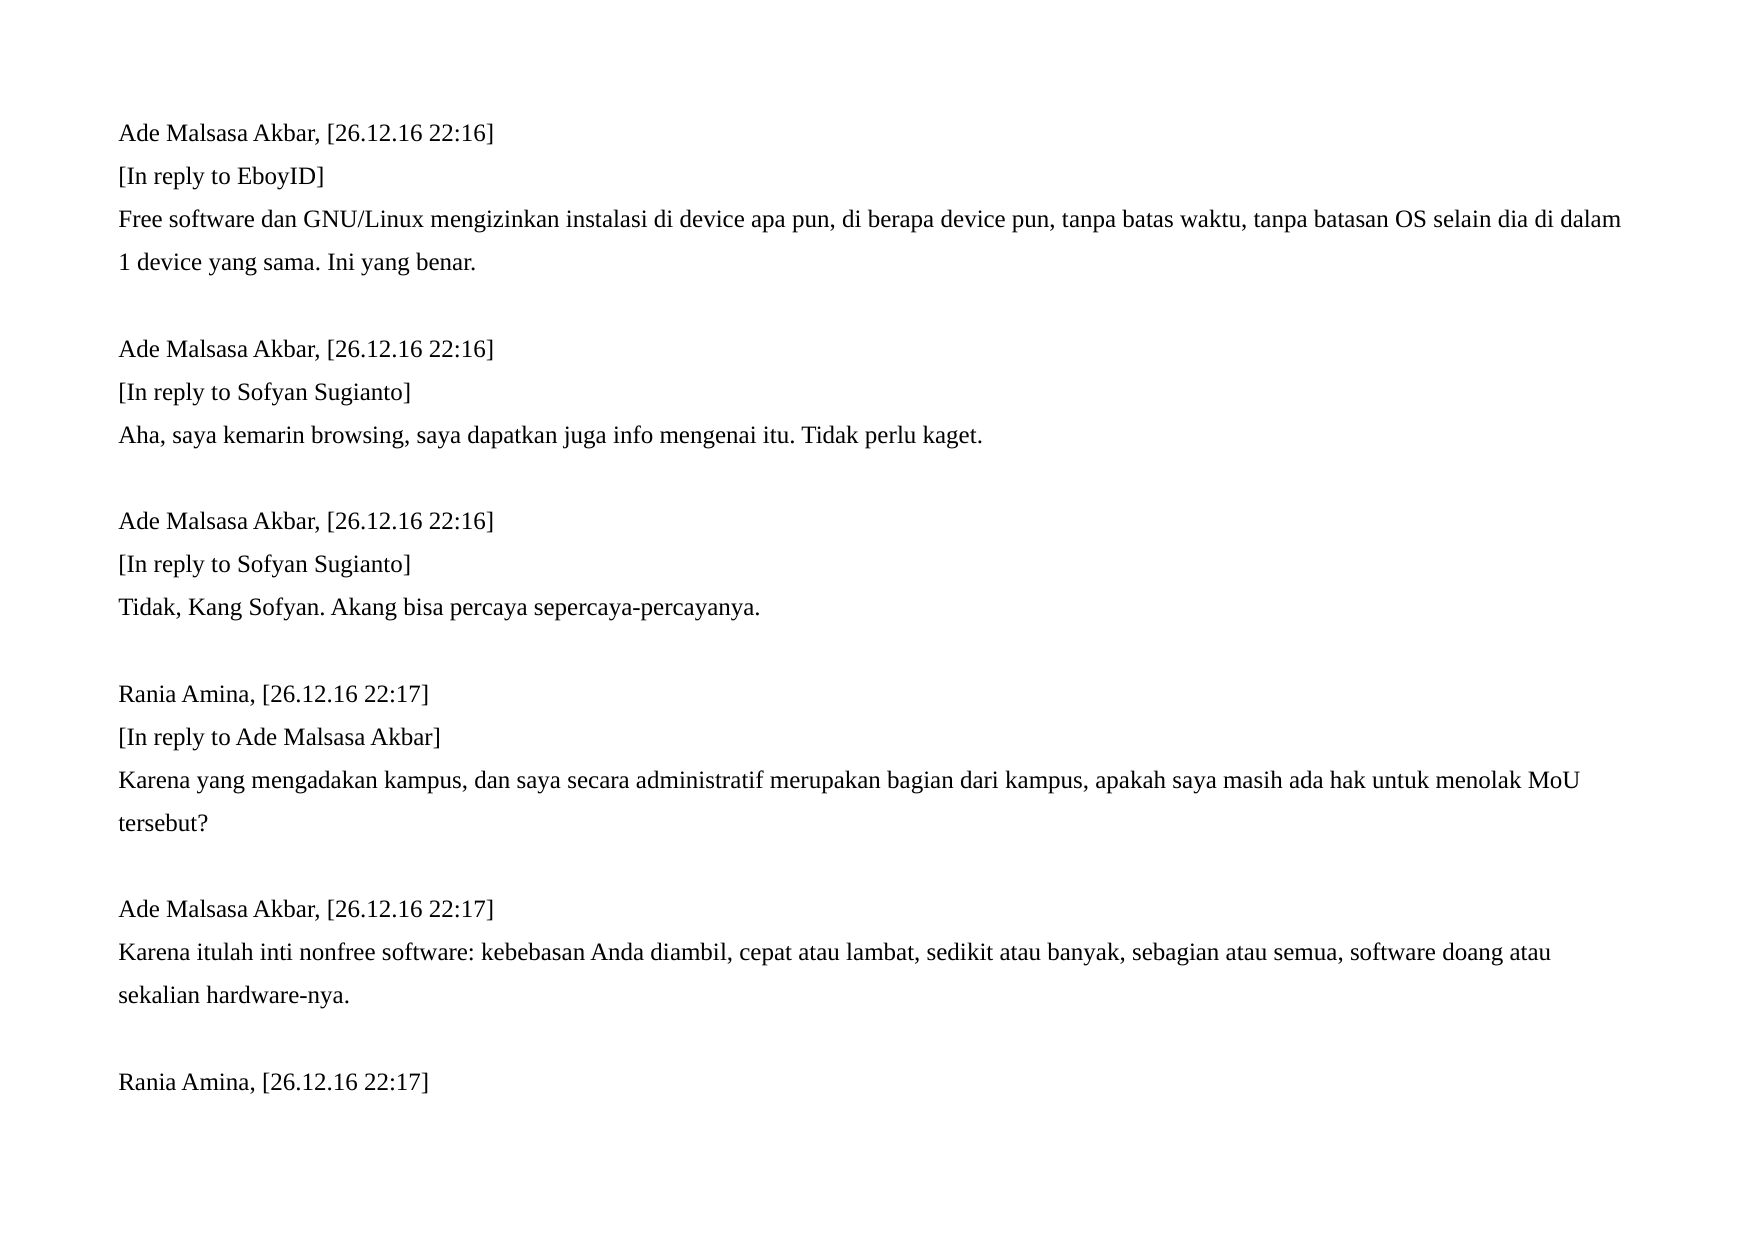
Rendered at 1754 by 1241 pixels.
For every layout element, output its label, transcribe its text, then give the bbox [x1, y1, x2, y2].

text [In reply to EboyID] [118, 161, 1635, 190]
text Rania Amina, [26.12.16 22:17] [118, 1067, 1635, 1096]
text [In reply to Sofyan Sugianto] [118, 549, 1635, 578]
text Aha, saya kemarin browsing, saya dapatkan juga info mengenai itu. Tidak perlu kaget. [118, 420, 1635, 449]
text Ade Malsasa Akbar, [26.12.16 22:16] [118, 334, 1635, 362]
text Karena itulah inti nonfree software: kebebasan Anda diambil, cepat atau lambat, sedikit atau banyak, sebagian atau semua, software doang atau sekalian hardware-nya. [118, 937, 1635, 1009]
text [In reply to Ade Malsasa Akbar] [118, 722, 1635, 751]
text Ade Malsasa Akbar, [26.12.16 22:16] [118, 506, 1635, 535]
text [In reply to Sofyan Sugianto] [118, 377, 1635, 406]
text Ade Malsasa Akbar, [26.12.16 22:17] [118, 894, 1635, 923]
text Tidak, Kang Sofyan. Akang bisa percaya sepercaya-percayanya. [118, 592, 1635, 621]
text Rania Amina, [26.12.16 22:17] [118, 679, 1635, 707]
text Free software dan GNU/Linux mengizinkan instalasi di device apa pun, di berapa device pun, tanpa batas waktu, tanpa batasan OS selain dia di dalam 1 device yang sama. Ini yang benar. [118, 204, 1635, 276]
text Ade Malsasa Akbar, [26.12.16 22:16] [118, 118, 1635, 147]
text Karena yang mengadakan kampus, dan saya secara administratif merupakan bagian dari kampus, apakah saya masih ada hak untuk menolak MoU tersebut? [118, 765, 1635, 837]
